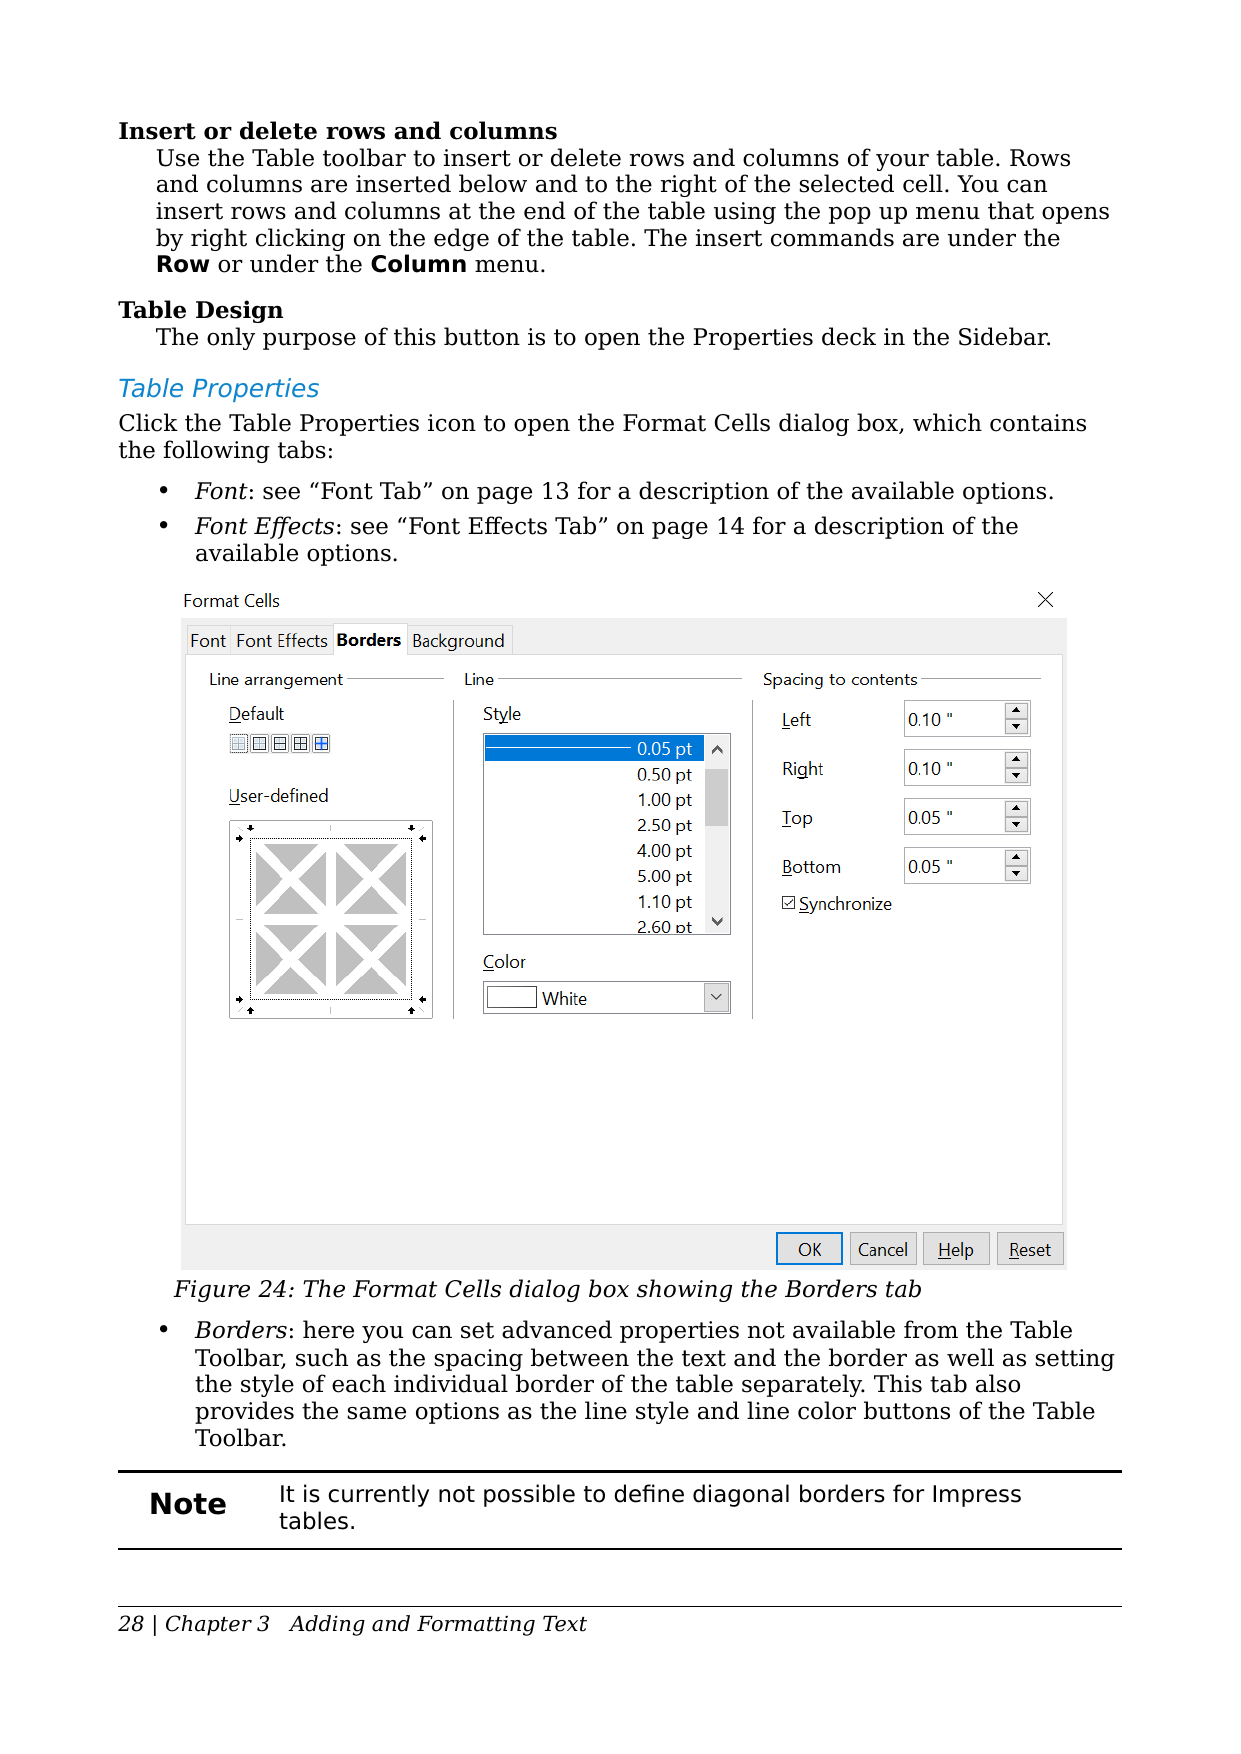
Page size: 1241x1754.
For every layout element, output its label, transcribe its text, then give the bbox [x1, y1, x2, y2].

list Font: see “Font Tab” on page 13 for a description of the available options. [156, 476, 1122, 505]
table_header It is currently not possible to define diagonal borders for Impress tables. [258, 1473, 1122, 1548]
text Insert or delete rows and columns [118, 118, 1122, 145]
text Use the Table toolbar to insert or delete rows and columns of your table. Rows and columns are inserted below and to the right of the selected cell. You can insert rows and columns at the end of the table using the pop up menu that opens by right clicking on the edge of the table. The insert commands are under the Row or under the Column menu. [156, 145, 1122, 278]
text The only purpose of this button is to open the Properties deck in the Sidebar. [156, 324, 1122, 350]
picture [181, 585, 1067, 1270]
text Click the Table Properties icon to open the Format Cells dialog box, which contains the following tabs: [118, 410, 1122, 463]
text Table Design [118, 297, 1122, 324]
text Figure 24: The Format Cells dialog box showing the Borders tab [174, 1277, 1066, 1303]
table_header Note [118, 1473, 257, 1548]
list Borders: here you can set advanced properties not available from the Table Toolbar, such as the spacing between the text and the border as well as setting the style of each individual border of the table separately. This tab also provides the same options as the line style and line color buttons of the Table Toolbar. [156, 1316, 1122, 1452]
subtitle Table Properties [118, 374, 1122, 404]
list Font Effects: see “Font Effects Tab” on page 14 for a description of the available options. [156, 511, 1122, 567]
